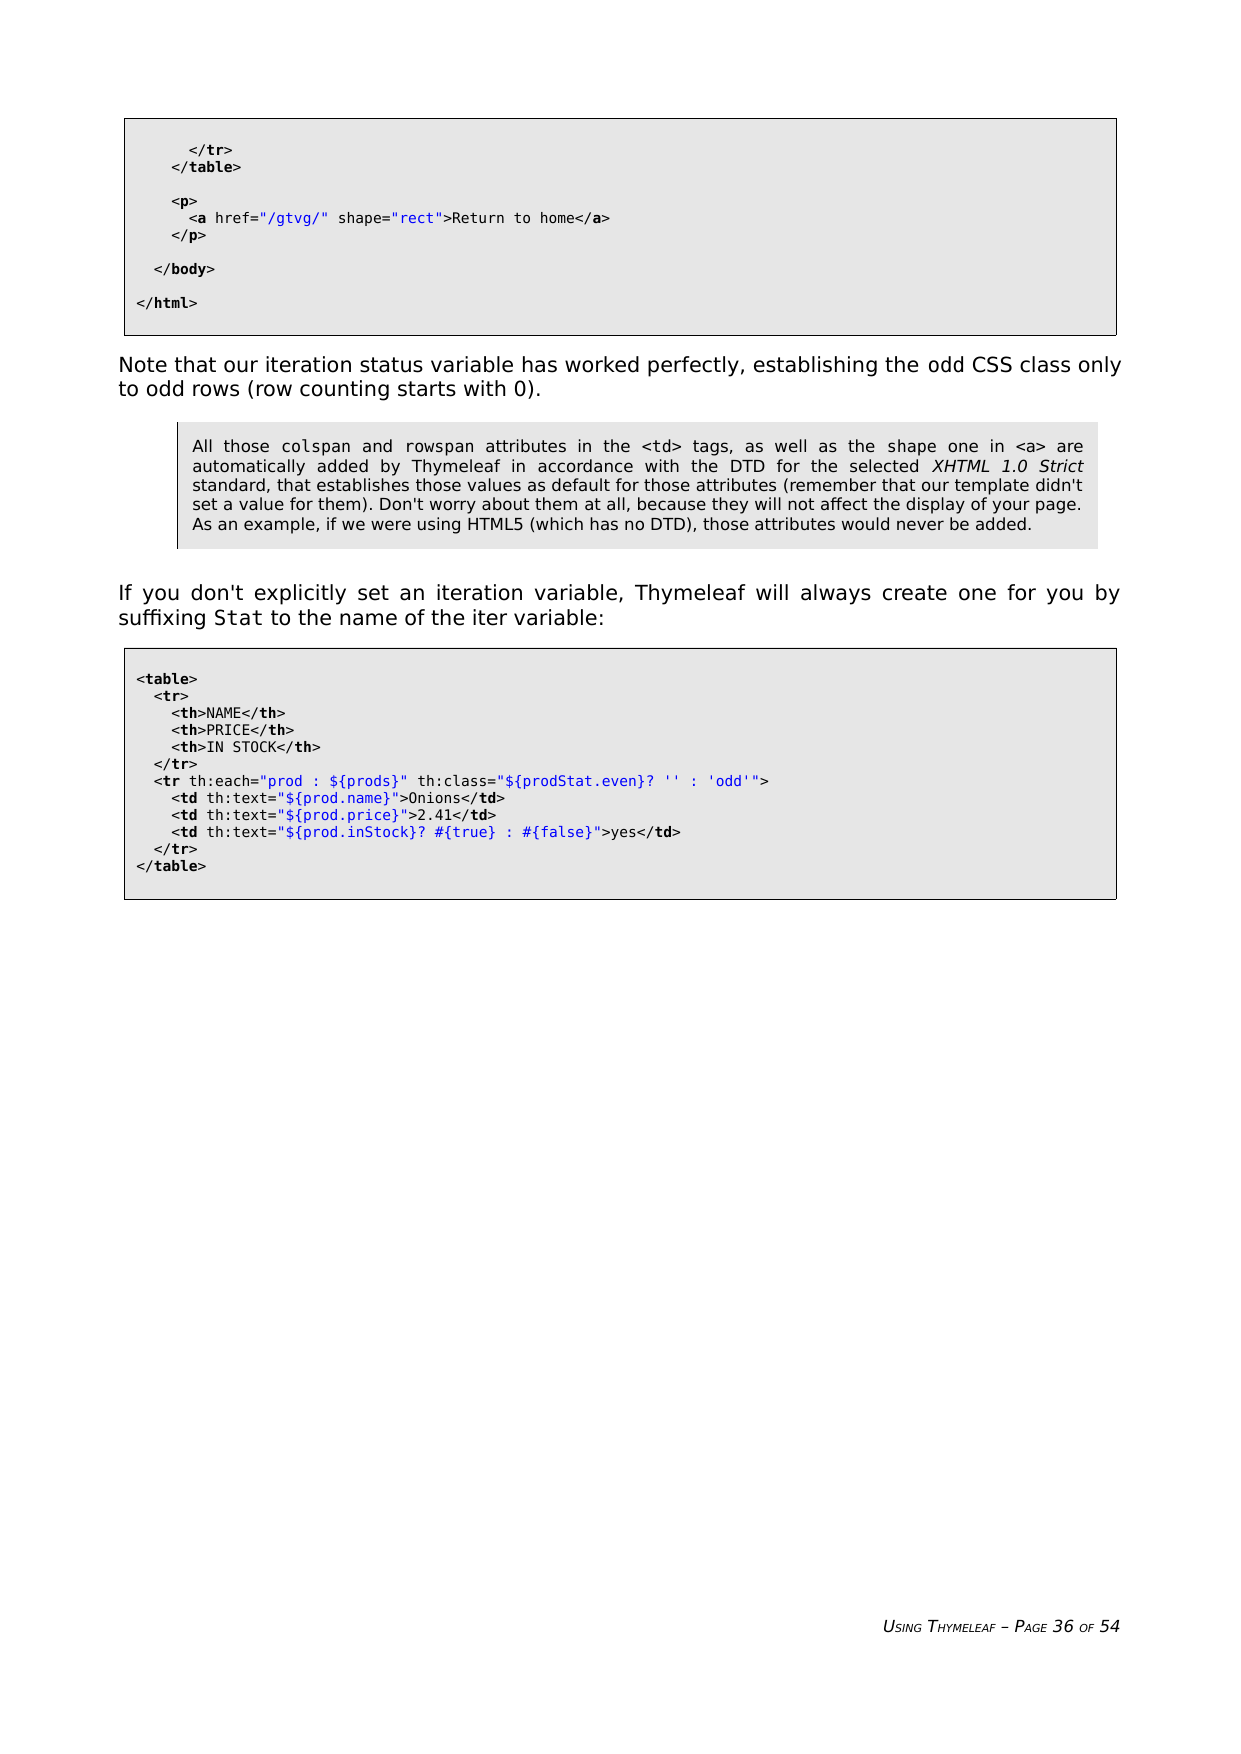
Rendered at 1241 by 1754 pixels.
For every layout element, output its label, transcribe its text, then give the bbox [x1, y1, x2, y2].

text If you don't explicitly set an iteration variable, Thymeleaf will always create one for you by suffixing Stat to the name of the iter variable: [118, 581, 1122, 630]
text </tr> </table> <p> <a href="/gtvg/" shape="rect">Return to home</a> </p> </body> </html> [125, 119, 1116, 335]
text <table> <tr> <th>NAME</th> <th>PRICE</th> <th>IN STOCK</th> </tr> <tr th:each="prod : ${prods}" th:class="${prodStat.even}? '' : 'odd'"> <td th:text="${prod.name}">Onions</td> <td th:text="${prod.price}">2.41</td> <td th:text="${prod.inStock}? #{true} : #{false}">yes</td> </tr> </table> [125, 649, 1116, 899]
text All those colspan and rowspan attributes in the <td> tags, as well as the shape one in <a> are automatically added by Thymeleaf in accordance with the DTD for the selected XHTML 1.0 Strict standard, that establishes those values as default for those attributes (remember that our template didn't set a value for them). Don't worry about them at all, because they will not affect the display of your page. As an example, if we were using HTML5 (which has no DTD), those attributes would never be added. [178, 422, 1098, 549]
text Note that our iteration status variable has worked perfectly, establishing the odd CSS class only to odd rows (row counting starts with 0). [118, 353, 1122, 402]
